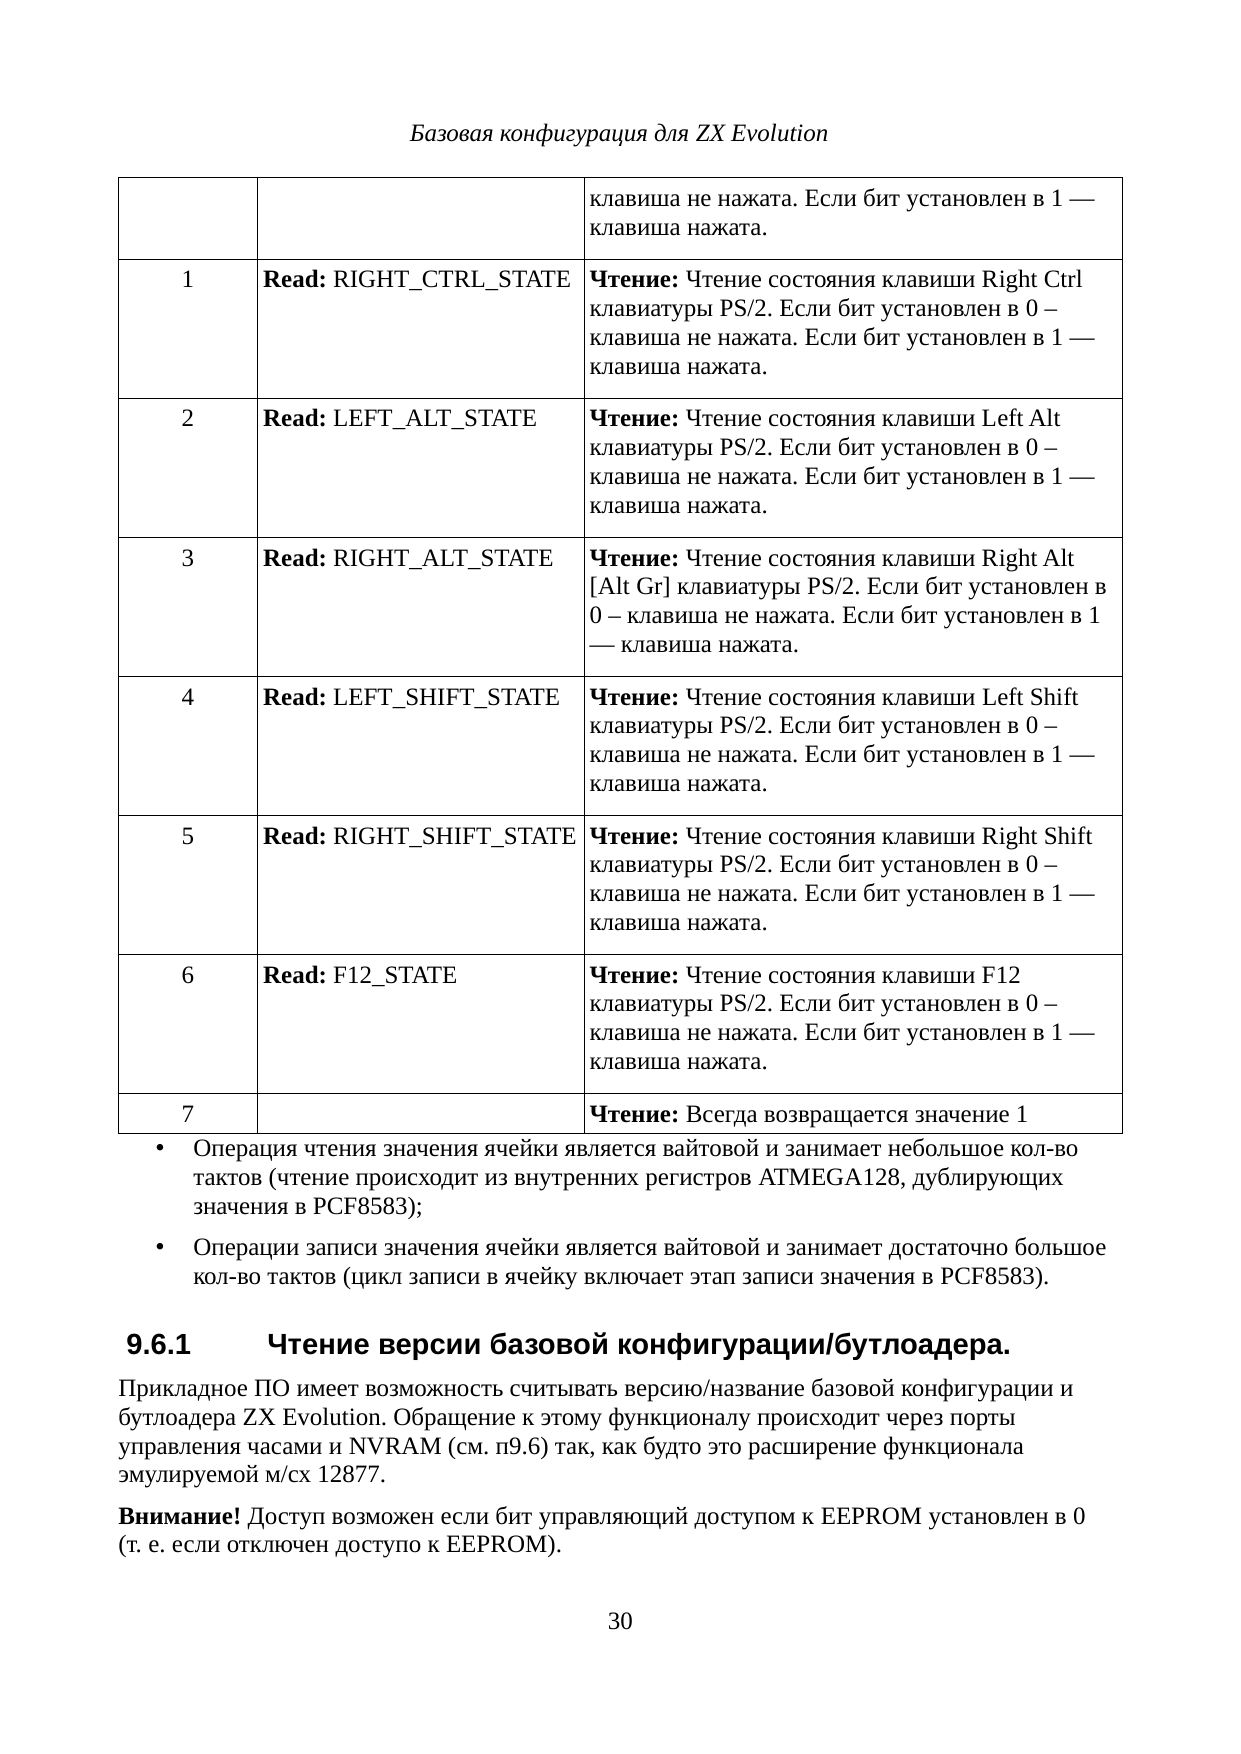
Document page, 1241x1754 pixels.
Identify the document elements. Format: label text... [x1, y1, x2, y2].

table_cell Read: RIGHT_CTRL_STATE [258, 260, 584, 398]
text Прикладное ПО имеет возможность считывать версию/название базовой конфигурации и бутлоадера ZX Evolution. Обращение к этому функционалу происходит через порты управления часами и NVRAM (см. п9.6) так, как будто это расширение функционала эмулируемой м/сх 12877. [118, 1373, 1122, 1488]
table_cell 2 [119, 399, 257, 537]
table_cell Read: RIGHT_ALT_STATE [258, 538, 584, 676]
table_cell Read: LEFT_ALT_STATE [258, 399, 584, 537]
list Операции записи значения ячейки является вайтовой и занимает достаточно большое кол-во тактов (цикл записи в ячейку включает этап записи значения в PCF8583). [156, 1232, 1122, 1290]
table_cell Read: RIGHT_SHIFT_STATE [258, 816, 584, 954]
table_cell 3 [119, 538, 257, 676]
table_cell [258, 1094, 584, 1133]
table_cell Чтение: Чтение состояния клавиши F12 клавиатуры PS/2. Если бит установлен в 0 – клавиша не нажата. Если бит установлен в 1 — клавиша нажата. [585, 955, 1122, 1093]
table_cell Чтение: Чтение состояния клавиши Left Alt клавиатуры PS/2. Если бит установлен в 0 – клавиша не нажата. Если бит установлен в 1 — клавиша нажата. [585, 399, 1122, 537]
table_cell Read: LEFT_SHIFT_STATE [258, 677, 584, 815]
table_cell [119, 178, 257, 259]
table_cell [258, 178, 584, 259]
table_cell Чтение: Всегда возвращается значение 1 [585, 1094, 1122, 1133]
table_cell клавиша не нажата. Если бит установлен в 1 — клавиша нажата. [585, 178, 1122, 259]
table_cell Чтение: Чтение состояния клавиши Right Ctrl клавиатуры PS/2. Если бит установлен в 0 – клавиша не нажата. Если бит установлен в 1 — клавиша нажата. [585, 260, 1122, 398]
table_cell 4 [119, 677, 257, 815]
table_cell 7 [119, 1094, 257, 1133]
table_cell Чтение: Чтение состояния клавиши Left Shift клавиатуры PS/2. Если бит установлен в 0 – клавиша не нажата. Если бит установлен в 1 — клавиша нажата. [585, 677, 1122, 815]
table_cell 1 [119, 260, 257, 398]
subtitle Чтение версии базовой конфигурации/бутлоадера. [118, 1327, 1122, 1361]
table_cell 5 [119, 816, 257, 954]
table_cell Чтение: Чтение состояния клавиши Right Alt [Alt Gr] клавиатуры PS/2. Если бит установлен в 0 – клавиша не нажата. Если бит установлен в 1 — клавиша нажата. [585, 538, 1122, 676]
text Внимание! Доступ возможен если бит управляющий доступом к EEPROM установлен в 0 (т. е. если отключен доступо к EEPROM). [118, 1501, 1122, 1558]
table_cell Read: F12_STATE [258, 955, 584, 1093]
list Операция чтения значения ячейки является вайтовой и занимает небольшое кол-во тактов (чтение происходит из внутренних регистров ATMEGA128, дублирующих значения в PCF8583); [156, 1134, 1122, 1220]
table_cell 6 [119, 955, 257, 1093]
table_cell Чтение: Чтение состояния клавиши Right Shift клавиатуры PS/2. Если бит установлен в 0 – клавиша не нажата. Если бит установлен в 1 — клавиша нажата. [585, 816, 1122, 954]
